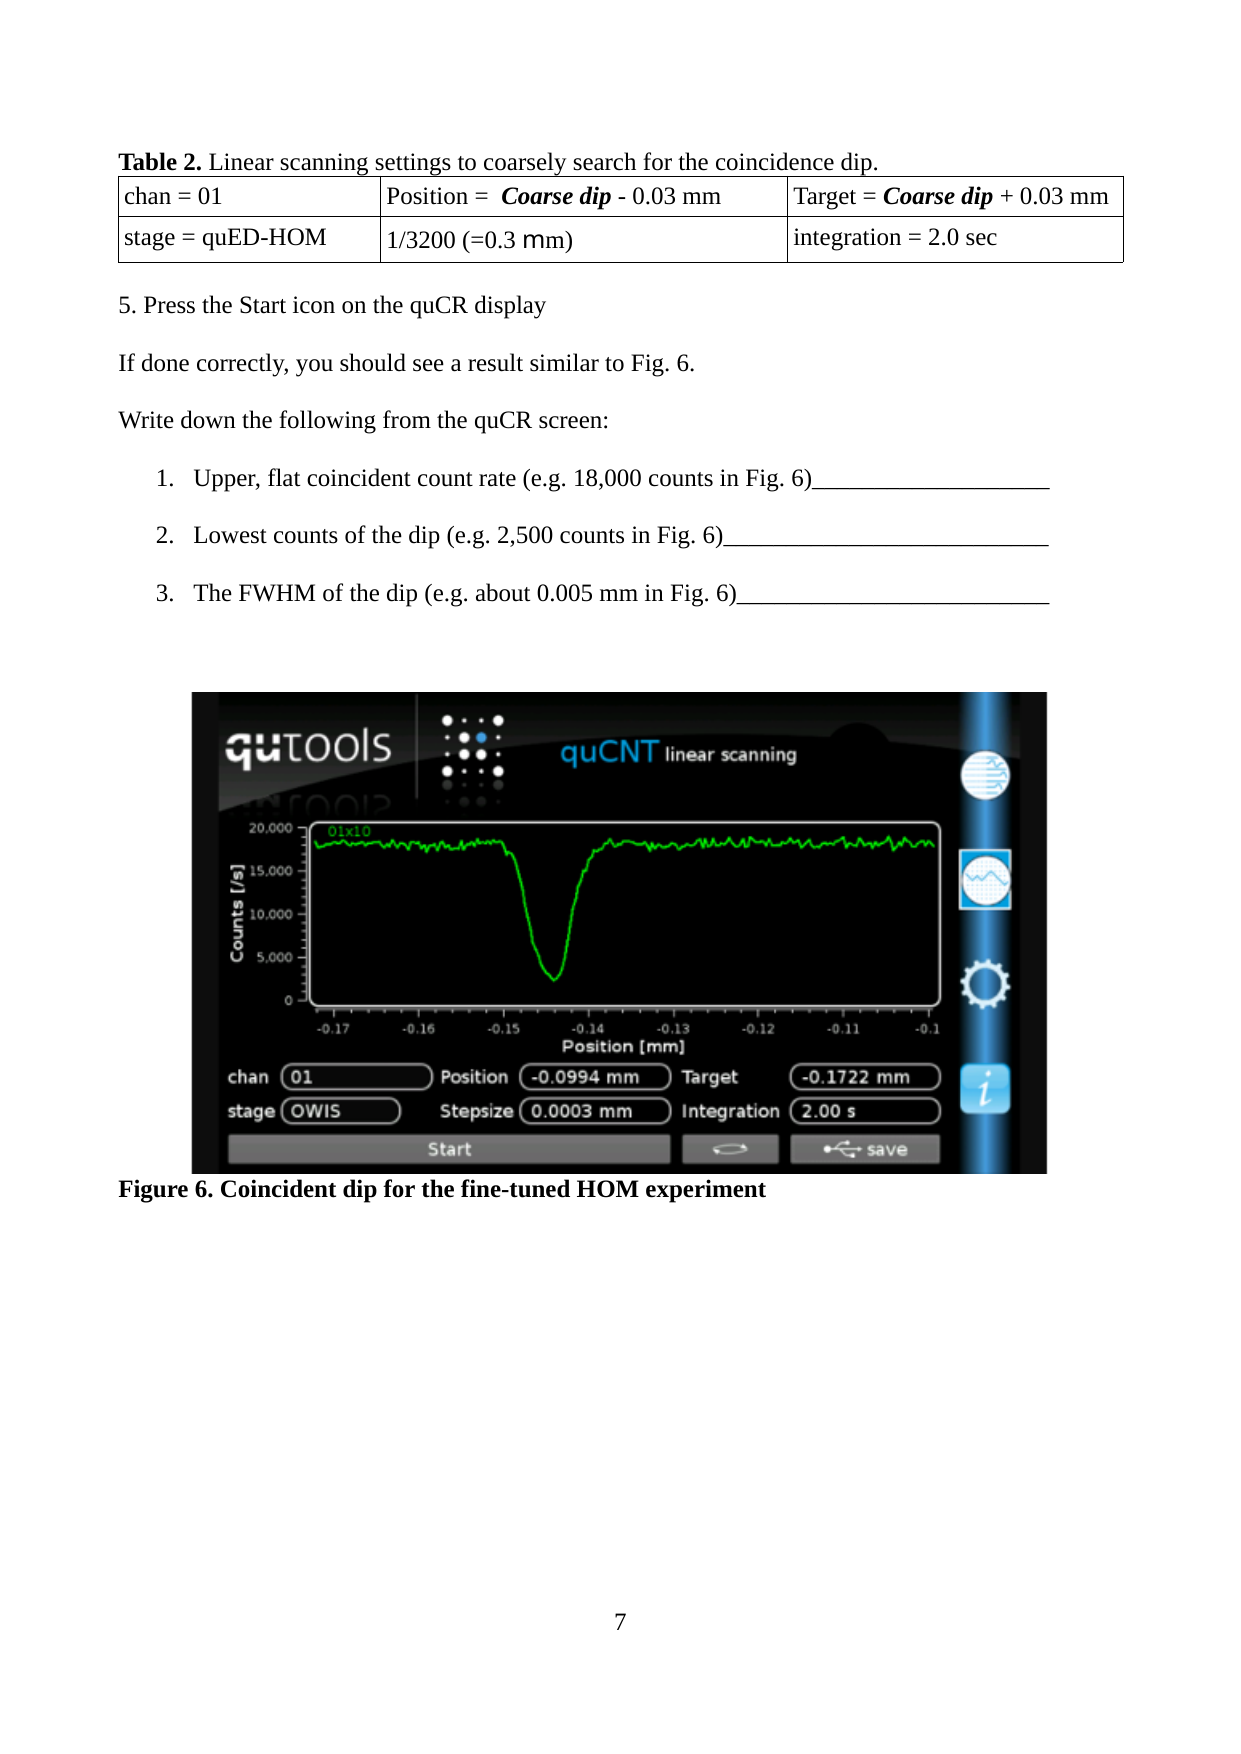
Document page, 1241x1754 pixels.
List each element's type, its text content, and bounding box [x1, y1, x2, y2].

table_cell integration = 2.0 sec [788, 217, 1123, 262]
text Table 2. Linear scanning settings to coarsely search for the coincidence dip. [118, 147, 1122, 176]
table_header Target = Coarse dip + 0.03 mm [788, 177, 1123, 216]
table_header chan = 01 [119, 177, 380, 216]
text Write down the following from the quCR screen: [118, 405, 1122, 434]
list The FWHM of the dip (e.g. about 0.005 mm in Fig. 6)_________________________ [156, 578, 1122, 607]
list Lowest counts of the dip (e.g. 2,500 counts in Fig. 6)__________________________ [156, 520, 1122, 549]
list Upper, flat coincident count rate (e.g. 18,000 counts in Fig. 6)___________________ [156, 463, 1122, 492]
picture [59, 692, 1182, 1174]
text If done correctly, you should see a result similar to Fig. 6. [118, 348, 1122, 377]
text 5. Press the Start icon on the quCR display [118, 290, 1122, 319]
table_cell 1/3200 (=0.3 mm) [381, 217, 787, 262]
table_header Position = Coarse dip - 0.03 mm [381, 177, 787, 216]
table_cell stage = quED-HOM [119, 217, 380, 262]
text Figure 6. Coincident dip for the fine-tuned HOM experiment [118, 1174, 1122, 1202]
